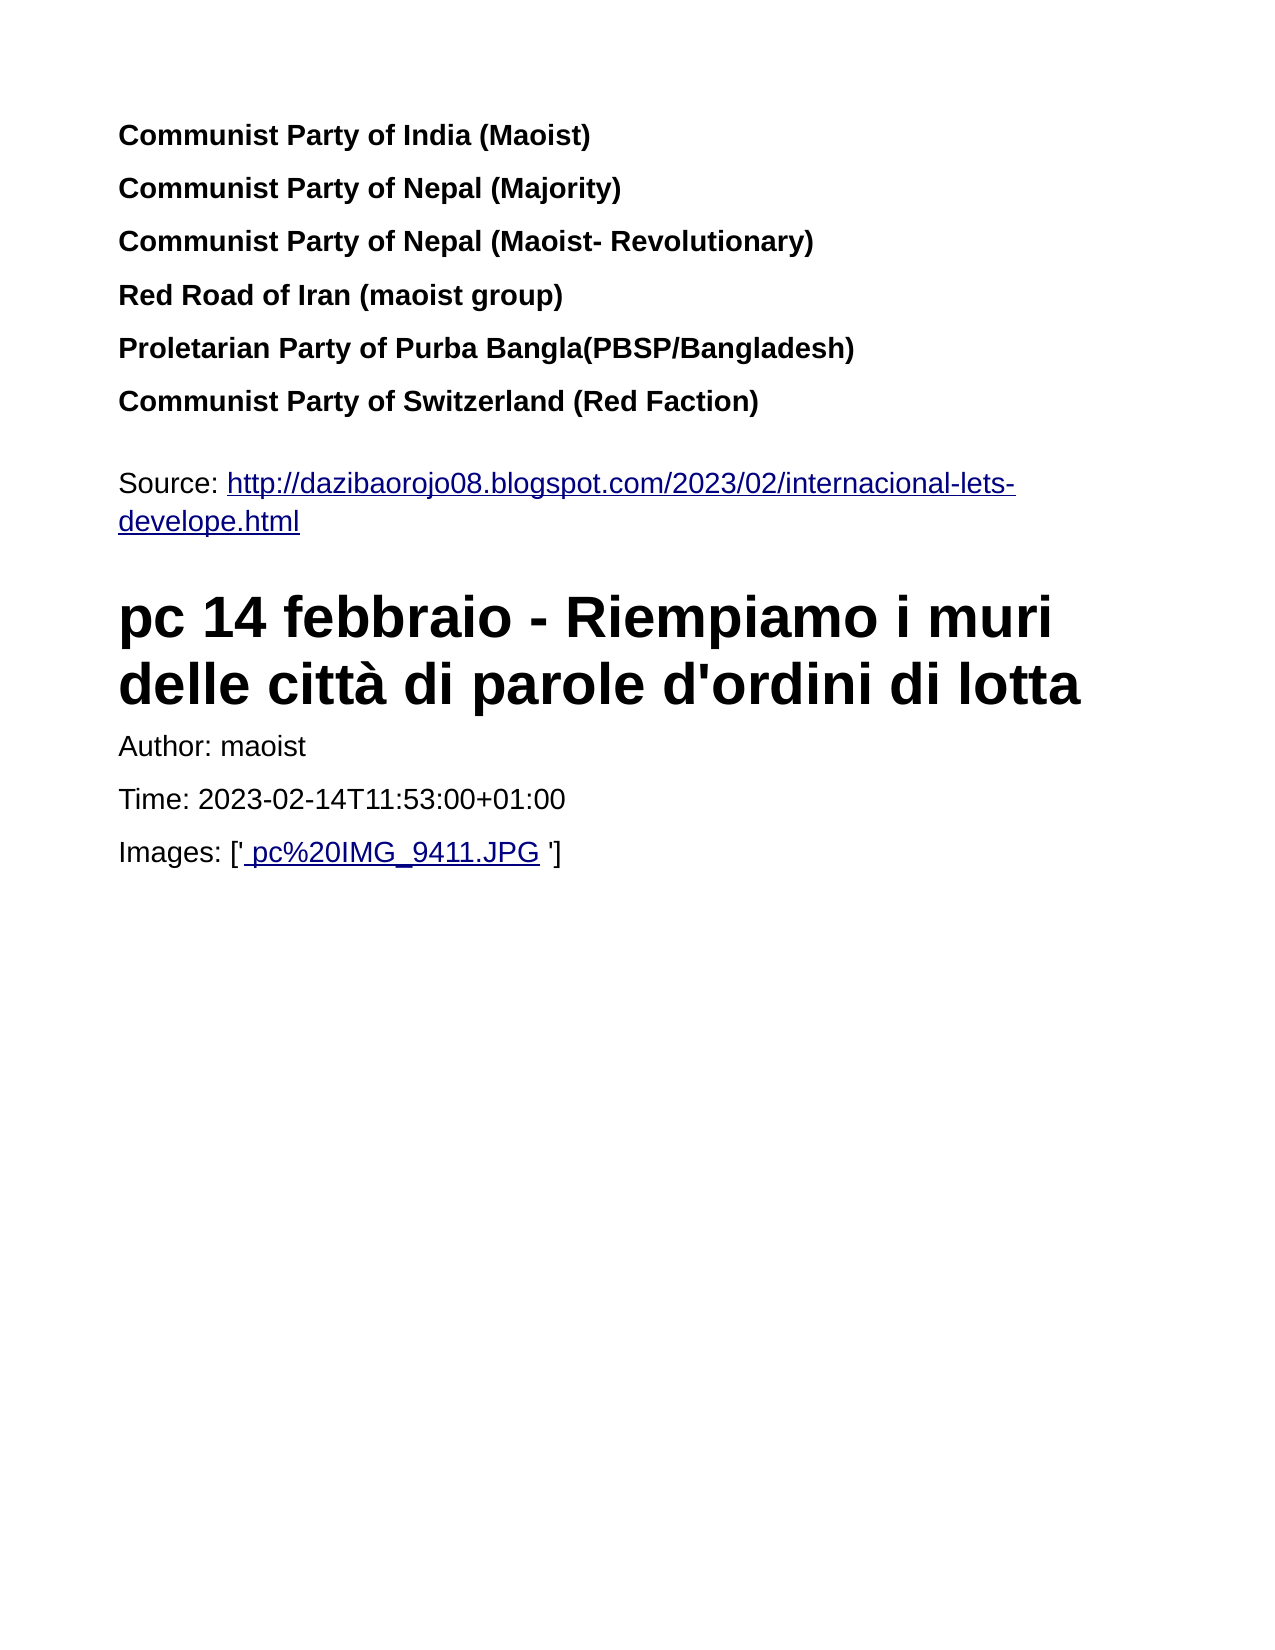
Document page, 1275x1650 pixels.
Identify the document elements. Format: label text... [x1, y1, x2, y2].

text Communist Party of Nepal (Maoist- Revolutionary) [118, 224, 1157, 258]
text Communist Party of Nepal (Majority) [118, 171, 1157, 205]
text Source: http://dazibaorojo08.blogspot.com/2023/02/internacional-lets-develope.html [118, 466, 1157, 538]
text Red Road of Iran (maoist group) [118, 277, 1157, 311]
text Proletarian Party of Purba Bangla(PBSP/Bangladesh) [118, 331, 1157, 364]
text Communist Party of India (Maoist) [118, 118, 1157, 152]
text Communist Party of Switzerland (Red Faction) [118, 384, 1157, 417]
text Author: maoist [118, 729, 1157, 762]
subtitle pc 14 febbraio - Riempiamo i muri delle città di parole d'ordini di lotta [118, 582, 1157, 716]
text Images: [' pc%20IMG_9411.JPG '] [118, 835, 1157, 869]
text Time: 2023-02-14T11:53:00+01:00 [118, 782, 1157, 816]
